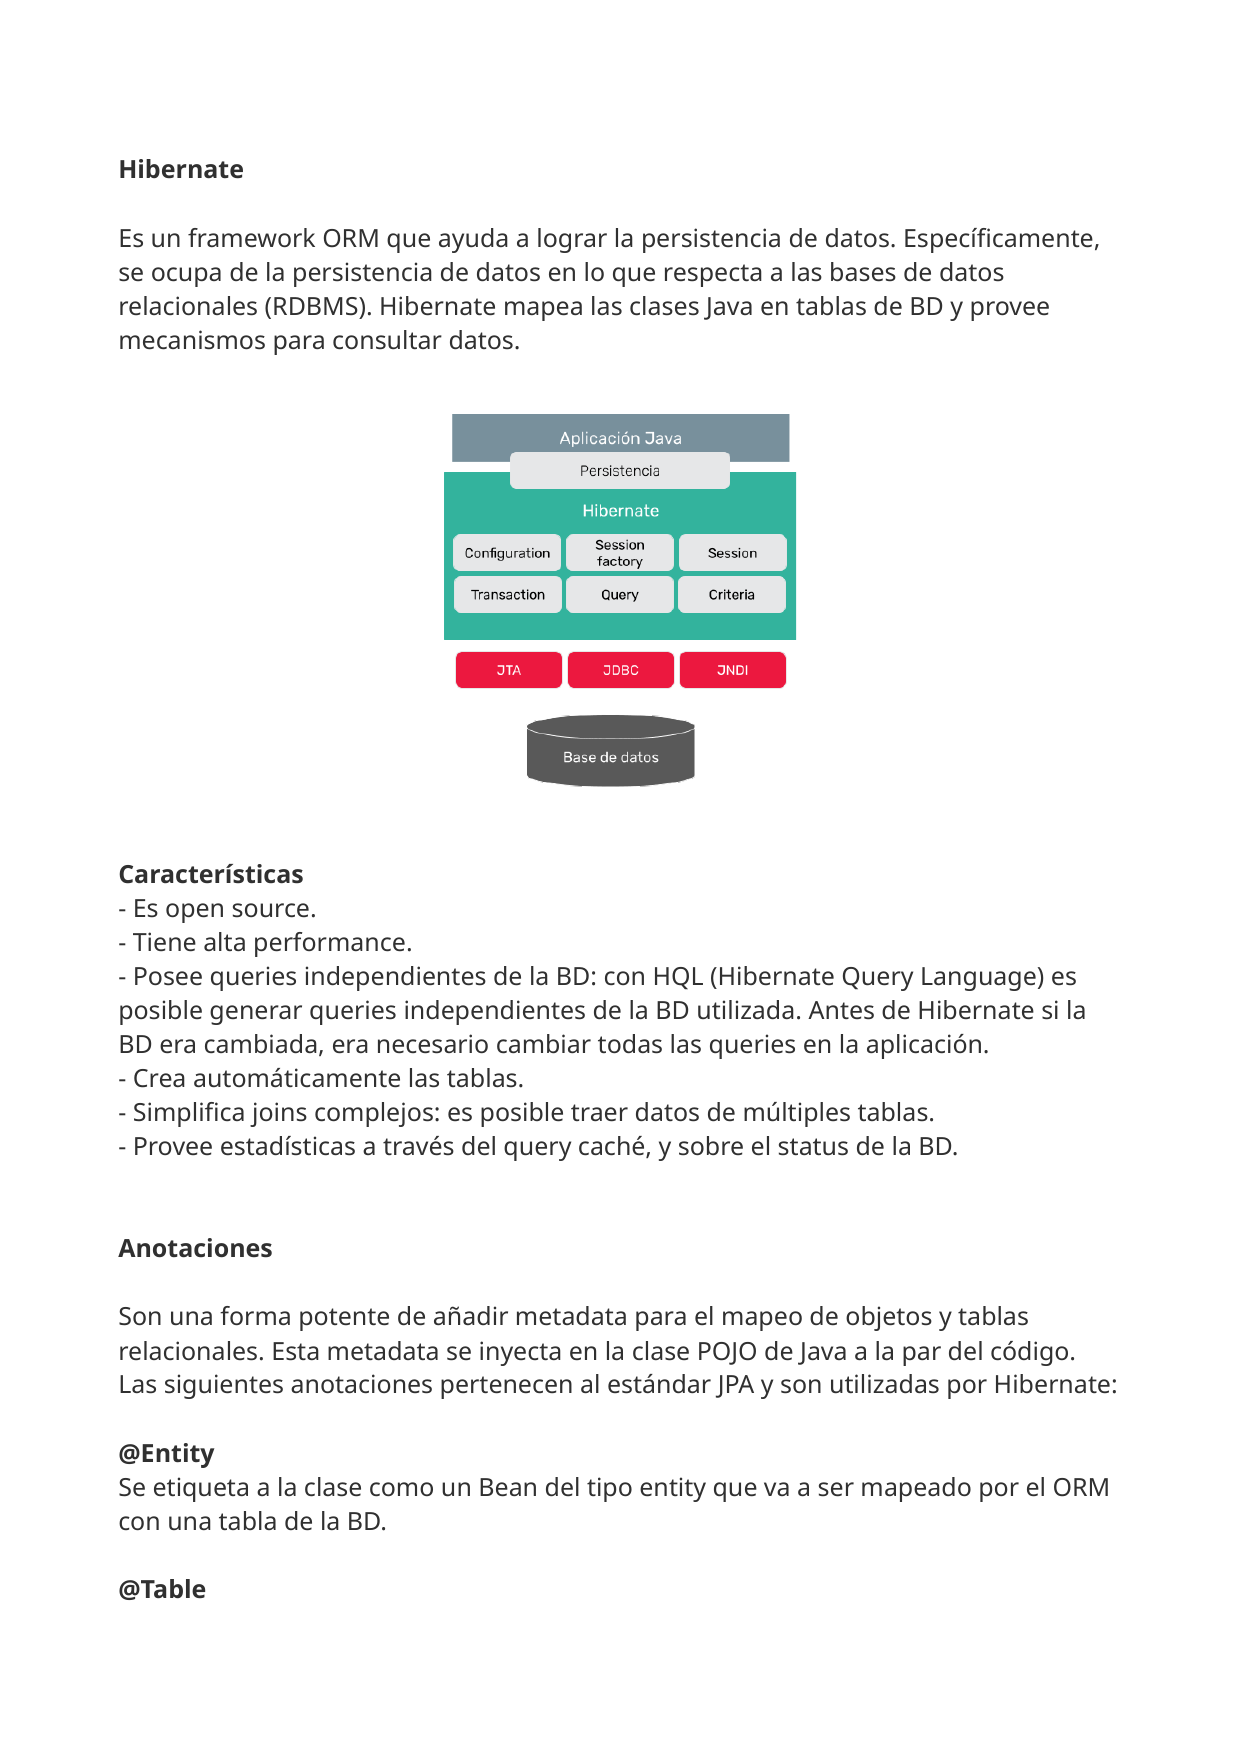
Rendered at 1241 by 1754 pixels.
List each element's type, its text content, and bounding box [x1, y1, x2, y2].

text - Es open source. [118, 890, 1122, 924]
text @Entity [118, 1435, 1122, 1469]
text Se etiqueta a la clase como un Bean del tipo entity que va a ser mapeado por el ORM con una tabla de la BD. [118, 1469, 1122, 1537]
text - Tiene alta performance. [118, 924, 1122, 958]
text Son una forma potente de añadir metadata para el mapeo de objetos y tablas relacionales. Esta metadata se inyecta en la clase POJO de Java a la par del código. Las siguientes anotaciones pertenecen al estándar JPA y son utilizadas por Hibernate: [118, 1299, 1122, 1401]
text - Posee queries independientes de la BD: con HQL (Hibernate Query Language) es posible generar queries independientes de la BD utilizada. Antes de Hibernate si la BD era cambiada, era necesario cambiar todas las queries en la aplicación. [118, 958, 1122, 1061]
picture [444, 414, 797, 787]
text Es un framework ORM que ayuda a lograr la persistencia de datos. Específicamente, se ocupa de la persistencia de datos en lo que respecta a las bases de datos relacionales (RDBMS). Hibernate mapea las clases Java en tablas de BD y provee mecanismos para consultar datos. [118, 220, 1122, 357]
text - Simplifica joins complejos: es posible traer datos de múltiples tablas. [118, 1095, 1122, 1129]
text Anotaciones [118, 1231, 1122, 1265]
text - Crea automáticamente las tablas. [118, 1061, 1122, 1095]
text @Table [118, 1572, 1122, 1606]
text - Provee estadísticas a través del query caché, y sobre el status de la BD. [118, 1129, 1122, 1163]
text Hibernate [118, 152, 1122, 186]
text Características [118, 856, 1122, 890]
